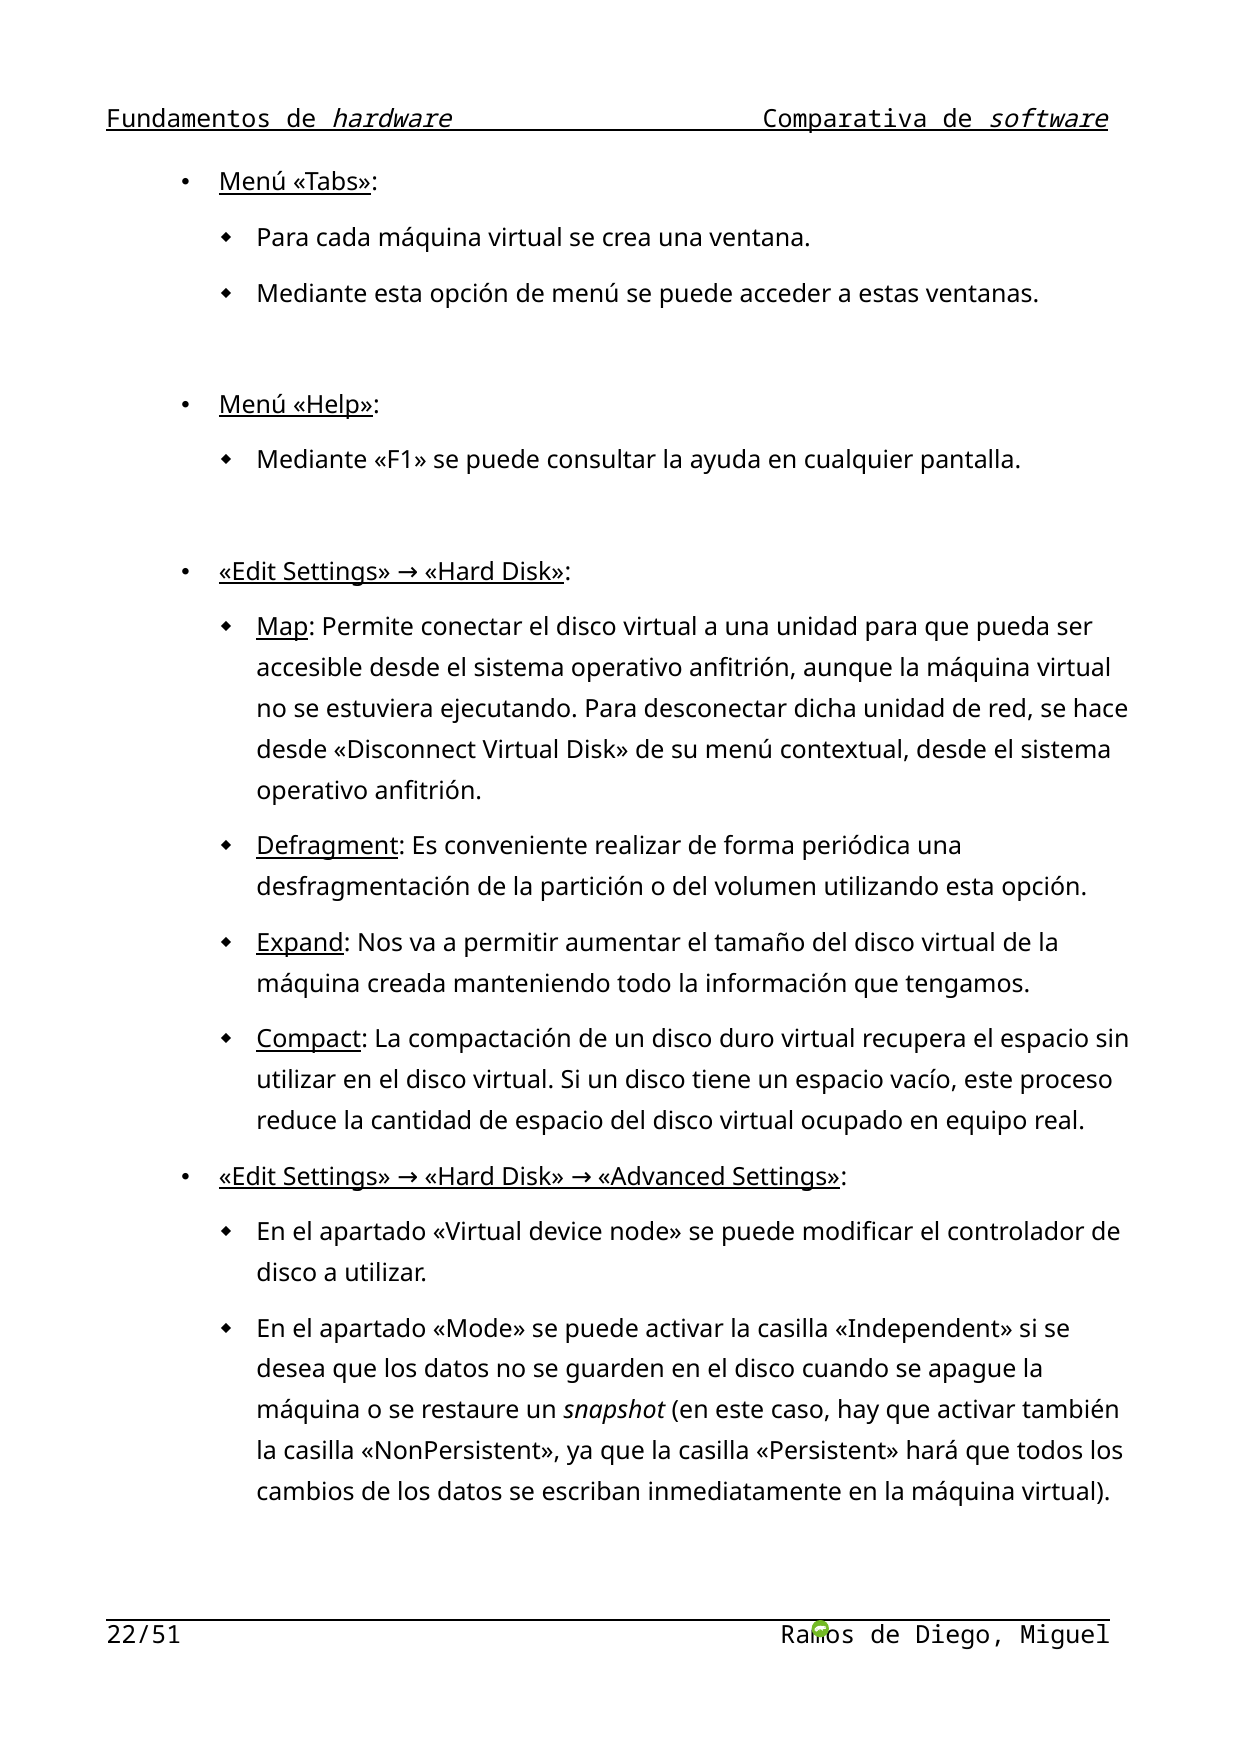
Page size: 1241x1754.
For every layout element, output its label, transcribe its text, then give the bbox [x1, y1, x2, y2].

list Expand: Nos va a permitir aumentar el tamaño del disco virtual de la máquina creada manteniendo todo la información que tengamos. [219, 924, 1134, 999]
list Map: Permite conectar el disco virtual a una unidad para que pueda ser accesible desde el sistema operativo anfitrión, aunque la máquina virtual no se estuviera ejecutando. Para desconectar dicha unidad de red, se hace desde «Disconnect Virtual Disk» de su menú contextual, desde el sistema operativo anfitrión. [219, 609, 1134, 806]
list Compact: La compactación de un disco duro virtual recupera el espacio sin utilizar en el disco virtual. Si un disco tiene un espacio vacío, este proceso reduce la cantidad de espacio del disco virtual ocupado en equipo real. [219, 1021, 1134, 1137]
list Defragment: Es conveniente realizar de forma periódica una desfragmentación de la partición o del volumen utilizando esta opción. [219, 828, 1134, 903]
list En el apartado «Virtual device node» se puede modificar el controlador de disco a utilizar. [219, 1214, 1134, 1289]
list Para cada máquina virtual se crea una ventana. [219, 219, 1134, 254]
list Menú «Help»: [181, 386, 1134, 421]
list Menú «Tabs»: [181, 164, 1134, 198]
list Mediante «F1» se puede consultar la ayuda en cualquier pantalla. [219, 442, 1134, 476]
list Mediante esta opción de menú se puede acceder a estas ventanas. [219, 275, 1134, 309]
list «Edit Settings» → «Hard Disk» → «Advanced Settings»: [181, 1158, 1134, 1192]
list «Edit Settings» → «Hard Disk»: [181, 553, 1134, 587]
list En el apartado «Mode» se puede activar la casilla «Independent» si se desea que los datos no se guarden en el disco cuando se apague la máquina o se restaure un snapshot (en este caso, hay que activar también la casilla «NonPersistent», ya que la casilla «Persistent» hará que todos los cambios de los datos se escriban inmediatamente en la máquina virtual). [219, 1310, 1134, 1508]
